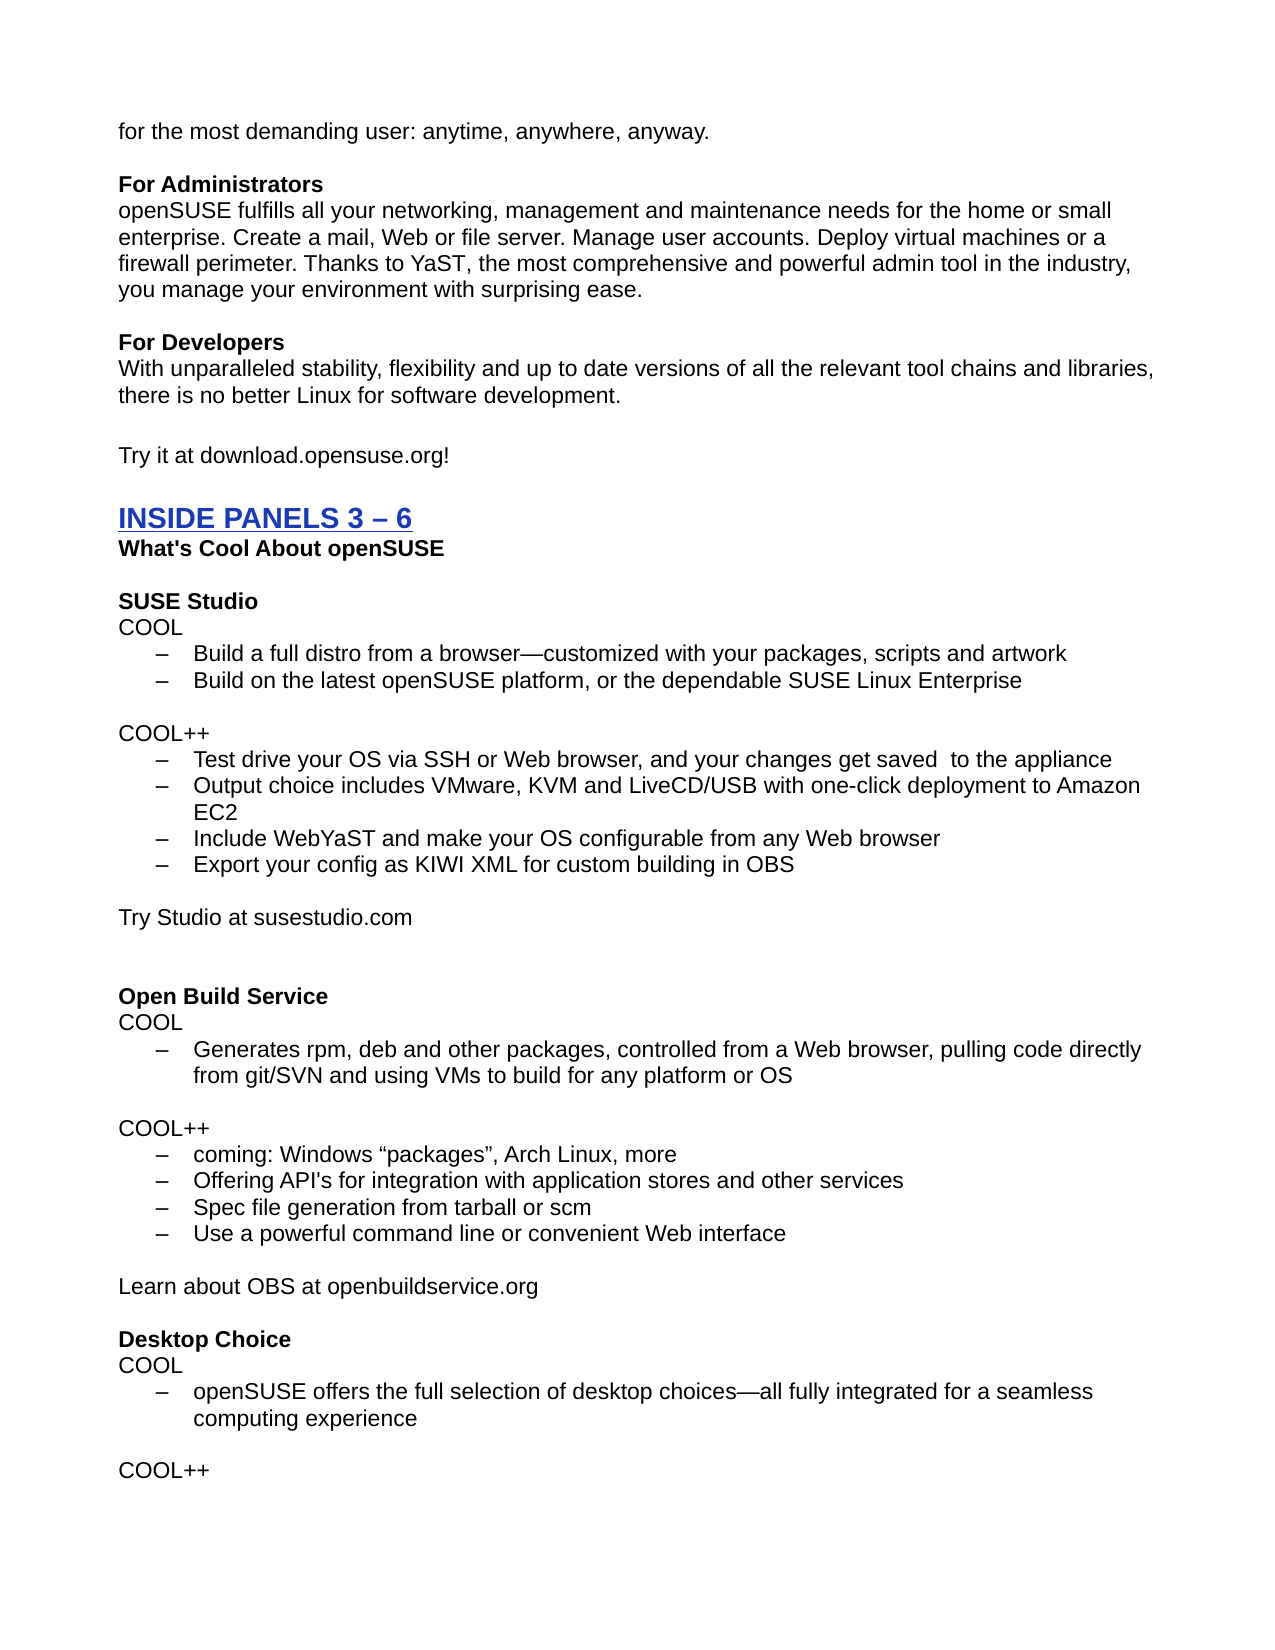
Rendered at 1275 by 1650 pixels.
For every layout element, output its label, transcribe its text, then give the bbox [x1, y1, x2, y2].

text COOL [118, 1009, 1157, 1036]
list Include WebYaST and make your OS configurable from any Web browser [156, 825, 1157, 851]
list Export your config as KIWI XML for custom building in OBS [156, 851, 1157, 878]
text With unparalleled stability, flexibility and up to date versions of all the relevant tool chains and libraries, there is no better Linux for software development. [118, 355, 1157, 408]
list Use a powerful command line or convenient Web interface [156, 1220, 1157, 1247]
text INSIDE PANELS 3 – 6 [118, 501, 1157, 535]
text Open Build Service [118, 983, 1157, 1009]
text COOL [118, 614, 1157, 640]
text Desktop Choice [118, 1326, 1157, 1352]
text Learn about OBS at openbuildservice.org [118, 1273, 1157, 1299]
list Build a full distro from a browser—customized with your packages, scripts and artwork [156, 640, 1157, 667]
text COOL [118, 1352, 1157, 1378]
text For Administrators [118, 171, 1157, 197]
text COOL++ [118, 1457, 1157, 1484]
text COOL++ [118, 1115, 1157, 1141]
list coming: Windows “packages”, Arch Linux, more [156, 1141, 1157, 1167]
text openSUSE fulfills all your networking, management and maintenance needs for the home or small enterprise. Create a mail, Web or file server. Manage user accounts. Deploy virtual machines or a firewall perimeter. Thanks to YaST, the most comprehensive and powerful admin tool in the industry, you manage your environment with surprising ease. [118, 197, 1157, 303]
text Try Studio at susestudio.com [118, 904, 1157, 930]
text COOL++ [118, 719, 1157, 746]
list Output choice includes VMware, KVM and LiveCD/USB with one-click deployment to Amazon EC2 [156, 772, 1157, 825]
text For Developers [118, 329, 1157, 355]
list Test drive your OS via SSH or Web browser, and your changes get saved to the appliance [156, 746, 1157, 772]
list Build on the latest openSUSE platform, or the dependable SUSE Linux Enterprise [156, 667, 1157, 693]
text Try it at download.opensuse.org! [118, 442, 1157, 468]
list Generates rpm, deb and other packages, controlled from a Web browser, pulling code directly from git/SVN and using VMs to build for any platform or OS [156, 1036, 1157, 1088]
text for the most demanding user: anytime, anywhere, anyway. [118, 118, 1157, 144]
text SUSE Studio [118, 588, 1157, 614]
text What's Cool About openSUSE [118, 535, 1157, 561]
list Offering API's for integration with application stores and other services [156, 1167, 1157, 1194]
list openSUSE offers the full selection of desktop choices—all fully integrated for a seamless computing experience [156, 1378, 1157, 1431]
list Spec file generation from tarball or scm [156, 1194, 1157, 1220]
